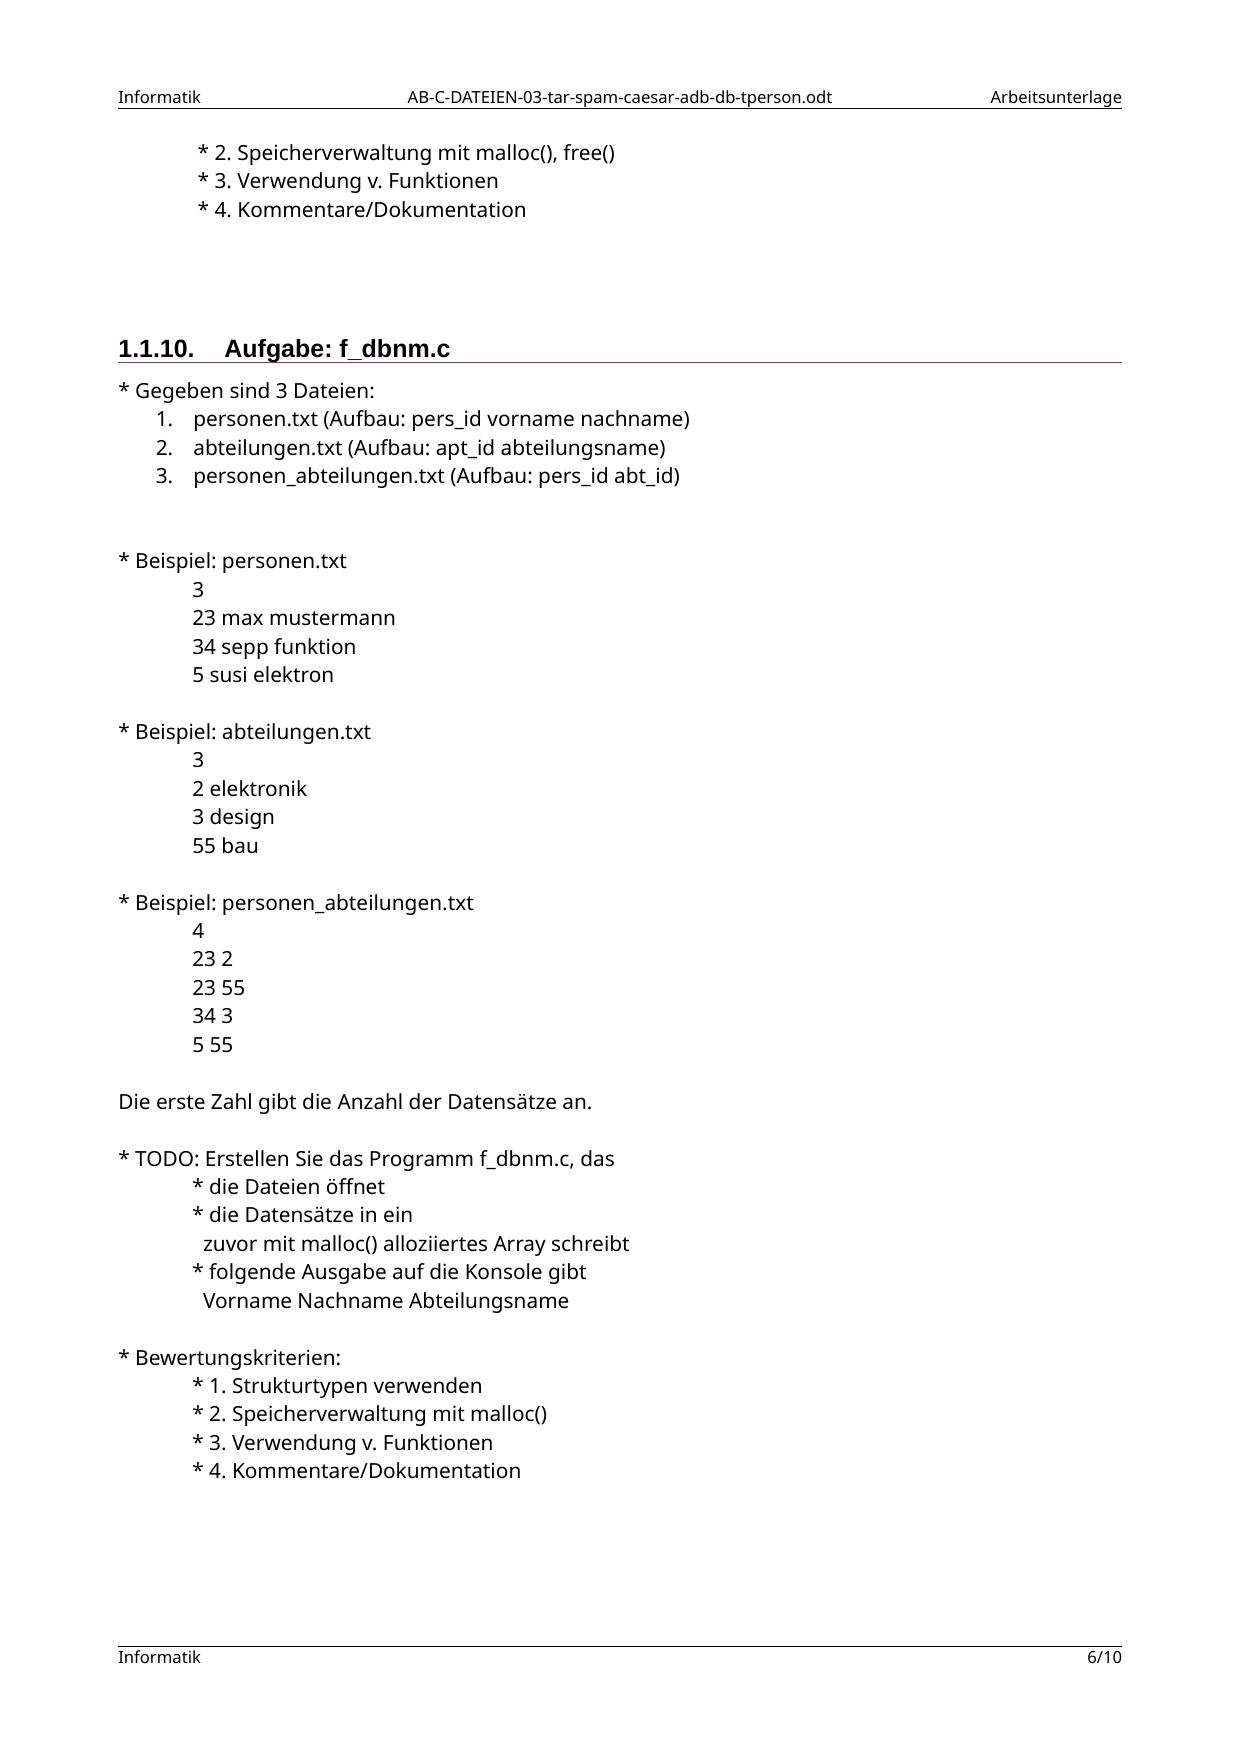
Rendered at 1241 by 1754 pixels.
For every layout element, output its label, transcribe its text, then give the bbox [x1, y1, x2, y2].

list abteilungen.txt (Aufbau: apt_id abteilungsname) [156, 433, 1122, 461]
text Vorname Nachname Abteilungsname [118, 1286, 1122, 1314]
text 23 55 [118, 973, 1122, 1001]
text * die Datensätze in ein [118, 1201, 1122, 1229]
text * 1. Strukturtypen verwenden [118, 1371, 1122, 1399]
text 5 susi elektron [118, 660, 1122, 689]
text 5 55 [118, 1030, 1122, 1058]
text * 3. Verwendung v. Funktionen [118, 1428, 1122, 1456]
text * Bewertungskriterien: [118, 1343, 1122, 1371]
text * 2. Speicherverwaltung mit malloc() [118, 1399, 1122, 1428]
text * Beispiel: personen_abteilungen.txt [118, 888, 1122, 916]
text 34 3 [118, 1001, 1122, 1030]
text * Beispiel: personen.txt [118, 546, 1122, 575]
text zuvor mit malloc() alloziiertes Array schreibt [118, 1229, 1122, 1257]
text 3 [118, 746, 1122, 774]
text 23 2 [118, 944, 1122, 973]
text * Gegeben sind 3 Dateien: [118, 376, 1122, 404]
text 2 elektronik [118, 774, 1122, 802]
list personen_abteilungen.txt (Aufbau: pers_id abt_id) [156, 461, 1122, 489]
text 23 max mustermann [118, 603, 1122, 632]
text 3 [118, 575, 1122, 603]
text 34 sepp funktion [118, 632, 1122, 660]
subtitle Aufgabe: f_dbnm.c [118, 333, 1122, 362]
text * TODO: Erstellen Sie das Programm f_dbnm.c, das [118, 1144, 1122, 1172]
text 55 bau [118, 831, 1122, 859]
text * 4. Kommentare/Dokumentation [118, 1456, 1122, 1485]
text Die erste Zahl gibt die Anzahl der Datensätze an. [118, 1087, 1122, 1115]
text 4 [118, 916, 1122, 944]
text * Beispiel: abteilungen.txt [118, 717, 1122, 746]
text * 2. Speicherverwaltung mit malloc(), free() [118, 138, 1122, 166]
text * die Dateien öffnet [118, 1172, 1122, 1201]
text * folgende Ausgabe auf die Konsole gibt [118, 1257, 1122, 1286]
list personen.txt (Aufbau: pers_id vorname nachname) [156, 404, 1122, 433]
text * 4. Kommentare/Dokumentation [118, 195, 1122, 223]
text * 3. Verwendung v. Funktionen [118, 166, 1122, 195]
text 3 design [118, 802, 1122, 831]
